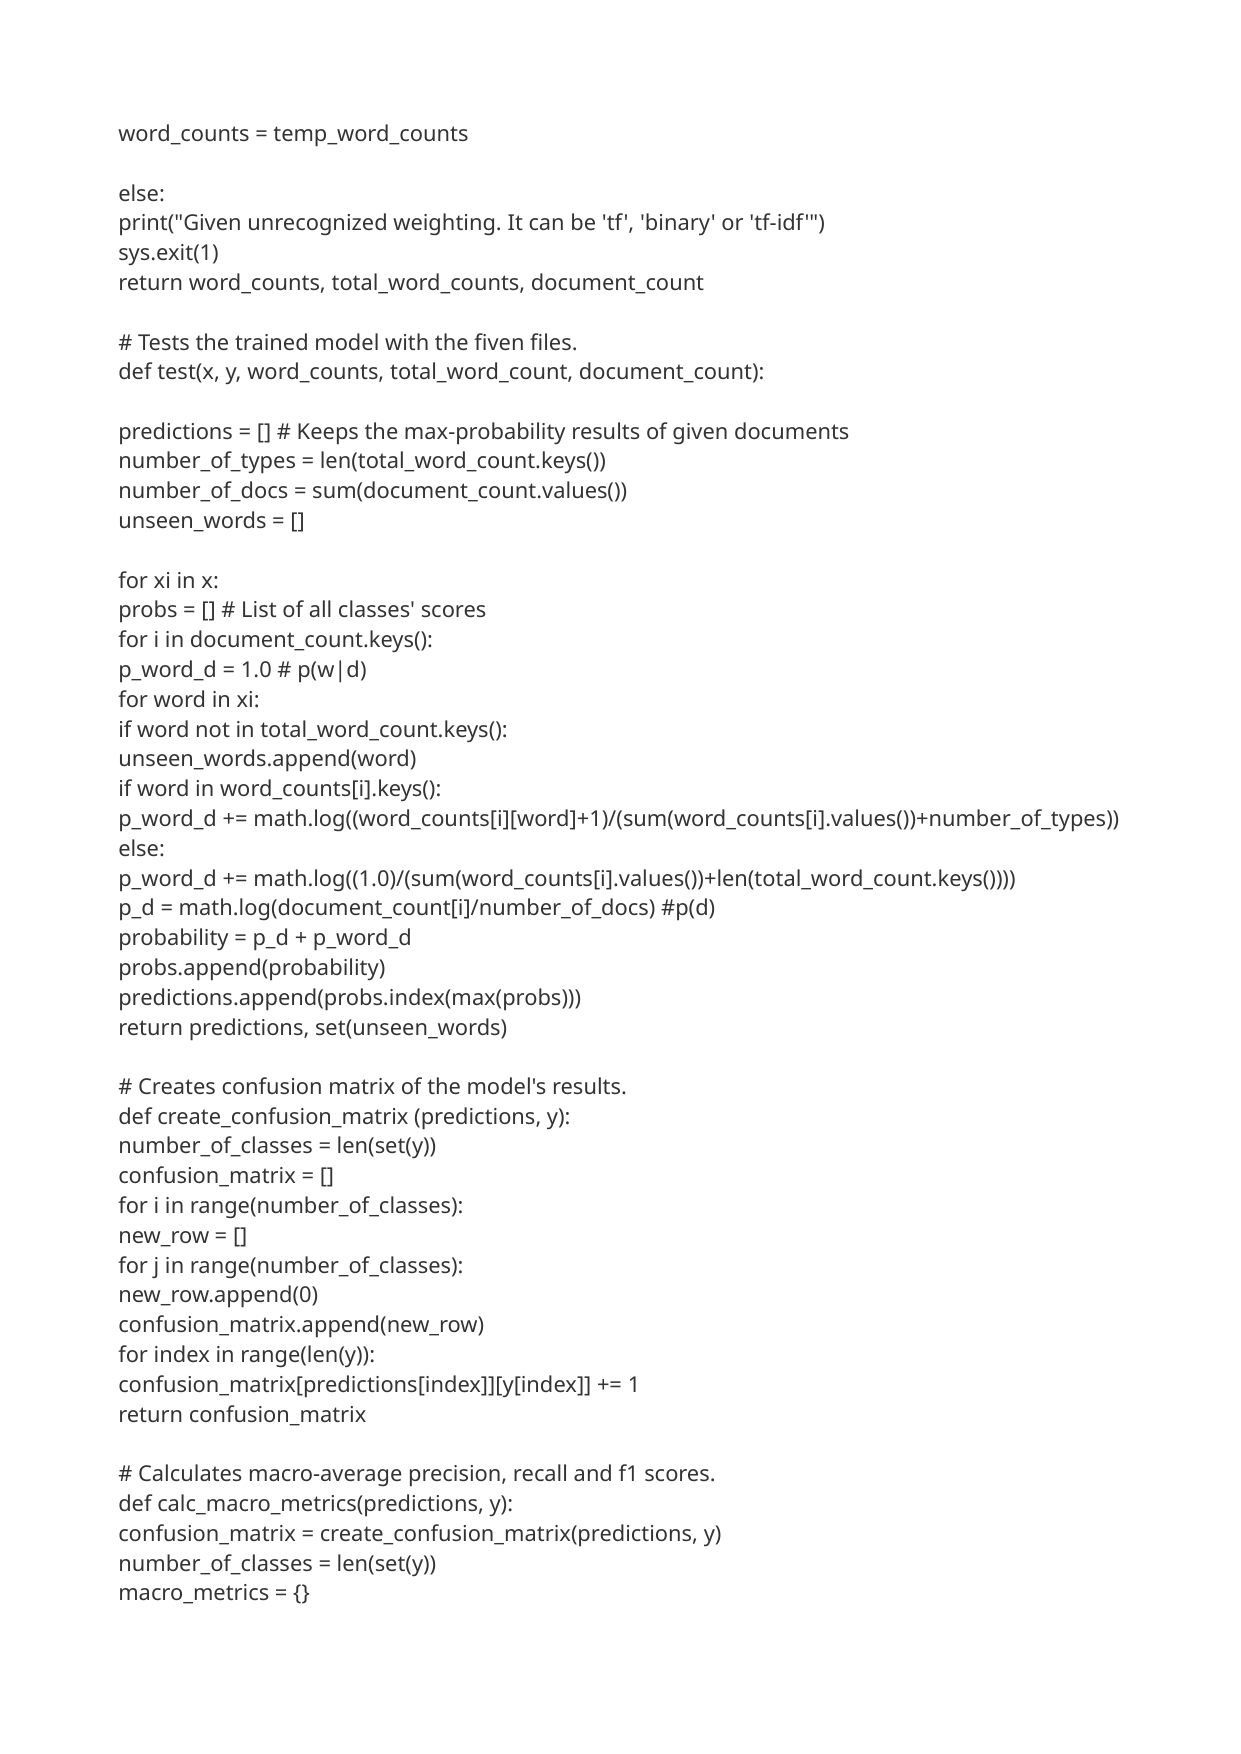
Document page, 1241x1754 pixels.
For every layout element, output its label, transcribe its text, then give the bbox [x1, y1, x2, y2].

text def test(x, y, word_counts, total_word_count, document_count): [118, 356, 1122, 386]
text for i in range(number_of_classes): [118, 1190, 1122, 1220]
text predictions = [] # Keeps the max-probability results of given documents [118, 416, 1122, 446]
text else: [118, 178, 1122, 207]
text p_word_d += math.log((word_counts[i][word]+1)/(sum(word_counts[i].values())+number_of_types)) [118, 803, 1122, 833]
text return word_counts, total_word_counts, document_count [118, 267, 1122, 297]
text for i in document_count.keys(): [118, 624, 1122, 654]
text probability = p_d + p_word_d [118, 922, 1122, 952]
text def calc_macro_metrics(predictions, y): [118, 1488, 1122, 1518]
text for word in xi: [118, 684, 1122, 713]
text confusion_matrix[predictions[index]][y[index]] += 1 [118, 1369, 1122, 1399]
text def create_confusion_matrix (predictions, y): [118, 1101, 1122, 1131]
text new_row = [] [118, 1220, 1122, 1250]
text # Creates confusion matrix of the model's results. [118, 1071, 1122, 1101]
text macro_metrics = {} [118, 1577, 1122, 1607]
text unseen_words.append(word) [118, 743, 1122, 773]
text number_of_classes = len(set(y)) [118, 1547, 1122, 1577]
text confusion_matrix = [] [118, 1160, 1122, 1190]
text new_row.append(0) [118, 1279, 1122, 1309]
text p_word_d = 1.0 # p(w|d) [118, 654, 1122, 684]
text unseen_words = [] [118, 505, 1122, 535]
text return predictions, set(unseen_words) [118, 1011, 1122, 1041]
text if word not in total_word_count.keys(): [118, 713, 1122, 743]
text confusion_matrix.append(new_row) [118, 1309, 1122, 1339]
text return confusion_matrix [118, 1399, 1122, 1428]
text probs.append(probability) [118, 952, 1122, 982]
text number_of_types = len(total_word_count.keys()) [118, 446, 1122, 475]
text p_d = math.log(document_count[i]/number_of_docs) #p(d) [118, 892, 1122, 922]
text confusion_matrix = create_confusion_matrix(predictions, y) [118, 1518, 1122, 1547]
text for index in range(len(y)): [118, 1339, 1122, 1369]
text print("Given unrecognized weighting. It can be 'tf', 'binary' or 'tf-idf'") [118, 207, 1122, 237]
text # Tests the trained model with the fiven files. [118, 326, 1122, 356]
text # Calculates macro-average precision, recall and f1 scores. [118, 1458, 1122, 1488]
text number_of_docs = sum(document_count.values()) [118, 475, 1122, 505]
text p_word_d += math.log((1.0)/(sum(word_counts[i].values())+len(total_word_count.keys()))) [118, 862, 1122, 892]
text number_of_classes = len(set(y)) [118, 1131, 1122, 1160]
text word_counts = temp_word_counts [118, 118, 1122, 148]
text probs = [] # List of all classes' scores [118, 594, 1122, 624]
text sys.exit(1) [118, 237, 1122, 267]
text predictions.append(probs.index(max(probs))) [118, 982, 1122, 1011]
text else: [118, 833, 1122, 862]
text for xi in x: [118, 564, 1122, 594]
text if word in word_counts[i].keys(): [118, 773, 1122, 803]
text for j in range(number_of_classes): [118, 1250, 1122, 1279]
